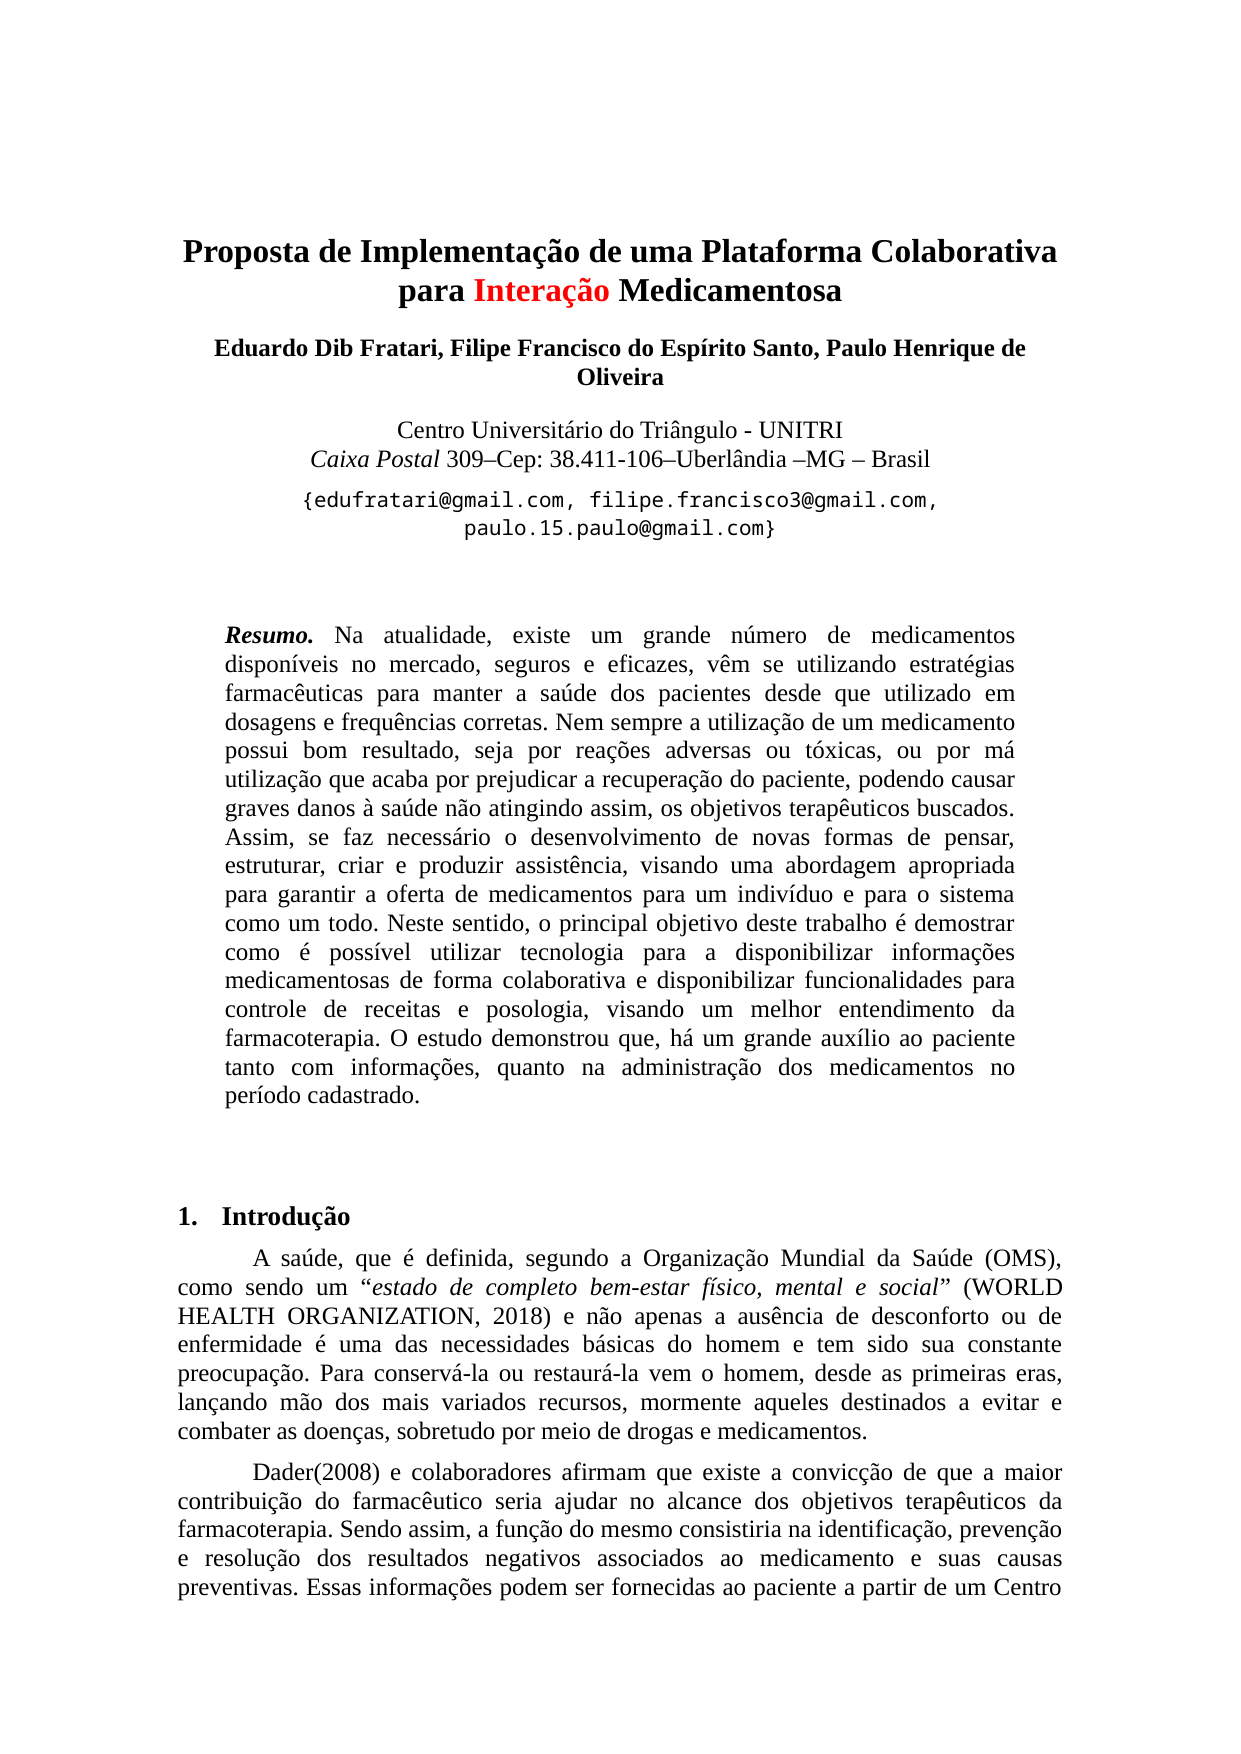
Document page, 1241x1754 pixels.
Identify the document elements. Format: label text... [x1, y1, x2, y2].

text Eduardo Dib Fratari, Filipe Francisco do Espírito Santo, Paulo Henrique de Oliveira [177, 333, 1063, 390]
title Proposta de Implementação de uma Plataforma Colaborativa para Interação Medicamentosa [177, 231, 1063, 308]
text A saúde, que é definida, segundo a Organização Mundial da Saúde (OMS), como sendo um “estado de completo bem-estar físico, mental e social” (WORLD HEALTH ORGANIZATION, 2018) e não apenas a ausência de desconforto ou de enfermidade é uma das necessidades básicas do homem e tem sido sua constante preocupação. Para conservá-la ou restaurá-la vem o homem, desde as primeiras eras, lançando mão dos mais variados recursos, mormente aqueles destinados a evitar e combater as doenças, sobretudo por meio de drogas e medicamentos. [177, 1243, 1063, 1444]
text {edufratari@gmail.com, filipe.francisco3@gmail.com, paulo.15.paulo@gmail.com} [177, 485, 1063, 542]
text Dader(2008) e colaboradores afirmam que existe a convicção de que a maior contribuição do farmacêutico seria ajudar no alcance dos objetivos terapêuticos da farmacoterapia. Sendo assim, a função do mesmo consistiria na identificação, prevenção e resolução dos resultados negativos associados ao medicamento e suas causas preventivas. Essas informações podem ser fornecidas ao paciente a partir de um Centro [177, 1457, 1063, 1601]
text Centro Universitário do Triângulo - UNITRI [177, 415, 1063, 444]
text Caixa Postal 309–Cep: 38.411-106–Uberlândia –MG – Brasil [177, 444, 1063, 473]
title Introdução [177, 1200, 1063, 1231]
text Resumo. Na atualidade, existe um grande número de medicamentos disponíveis no mercado, seguros e eficazes, vêm se utilizando estratégias farmacêuticas para manter a saúde dos pacientes desde que utilizado em dosagens e frequências corretas. Nem sempre a utilização de um medicamento possui bom resultado, seja por reações adversas ou tóxicas, ou por má utilização que acaba por prejudicar a recuperação do paciente, podendo causar graves danos à saúde não atingindo assim, os objetivos terapêuticos buscados. Assim, se faz necessário o desenvolvimento de novas formas de pensar, estruturar, criar e produzir assistência, visando uma abordagem apropriada para garantir a oferta de medicamentos para um indivíduo e para o sistema como um todo. Neste sentido, o principal objetivo deste trabalho é demostrar como é possível utilizar tecnologia para a disponibilizar informações medicamentosas de forma colaborativa e disponibilizar funcionalidades para controle de receitas e posologia, visando um melhor entendimento da farmacoterapia. O estudo demonstrou que, há um grande auxílio ao paciente tanto com informações, quanto na administração dos medicamentos no período cadastrado. [224, 620, 1016, 1109]
